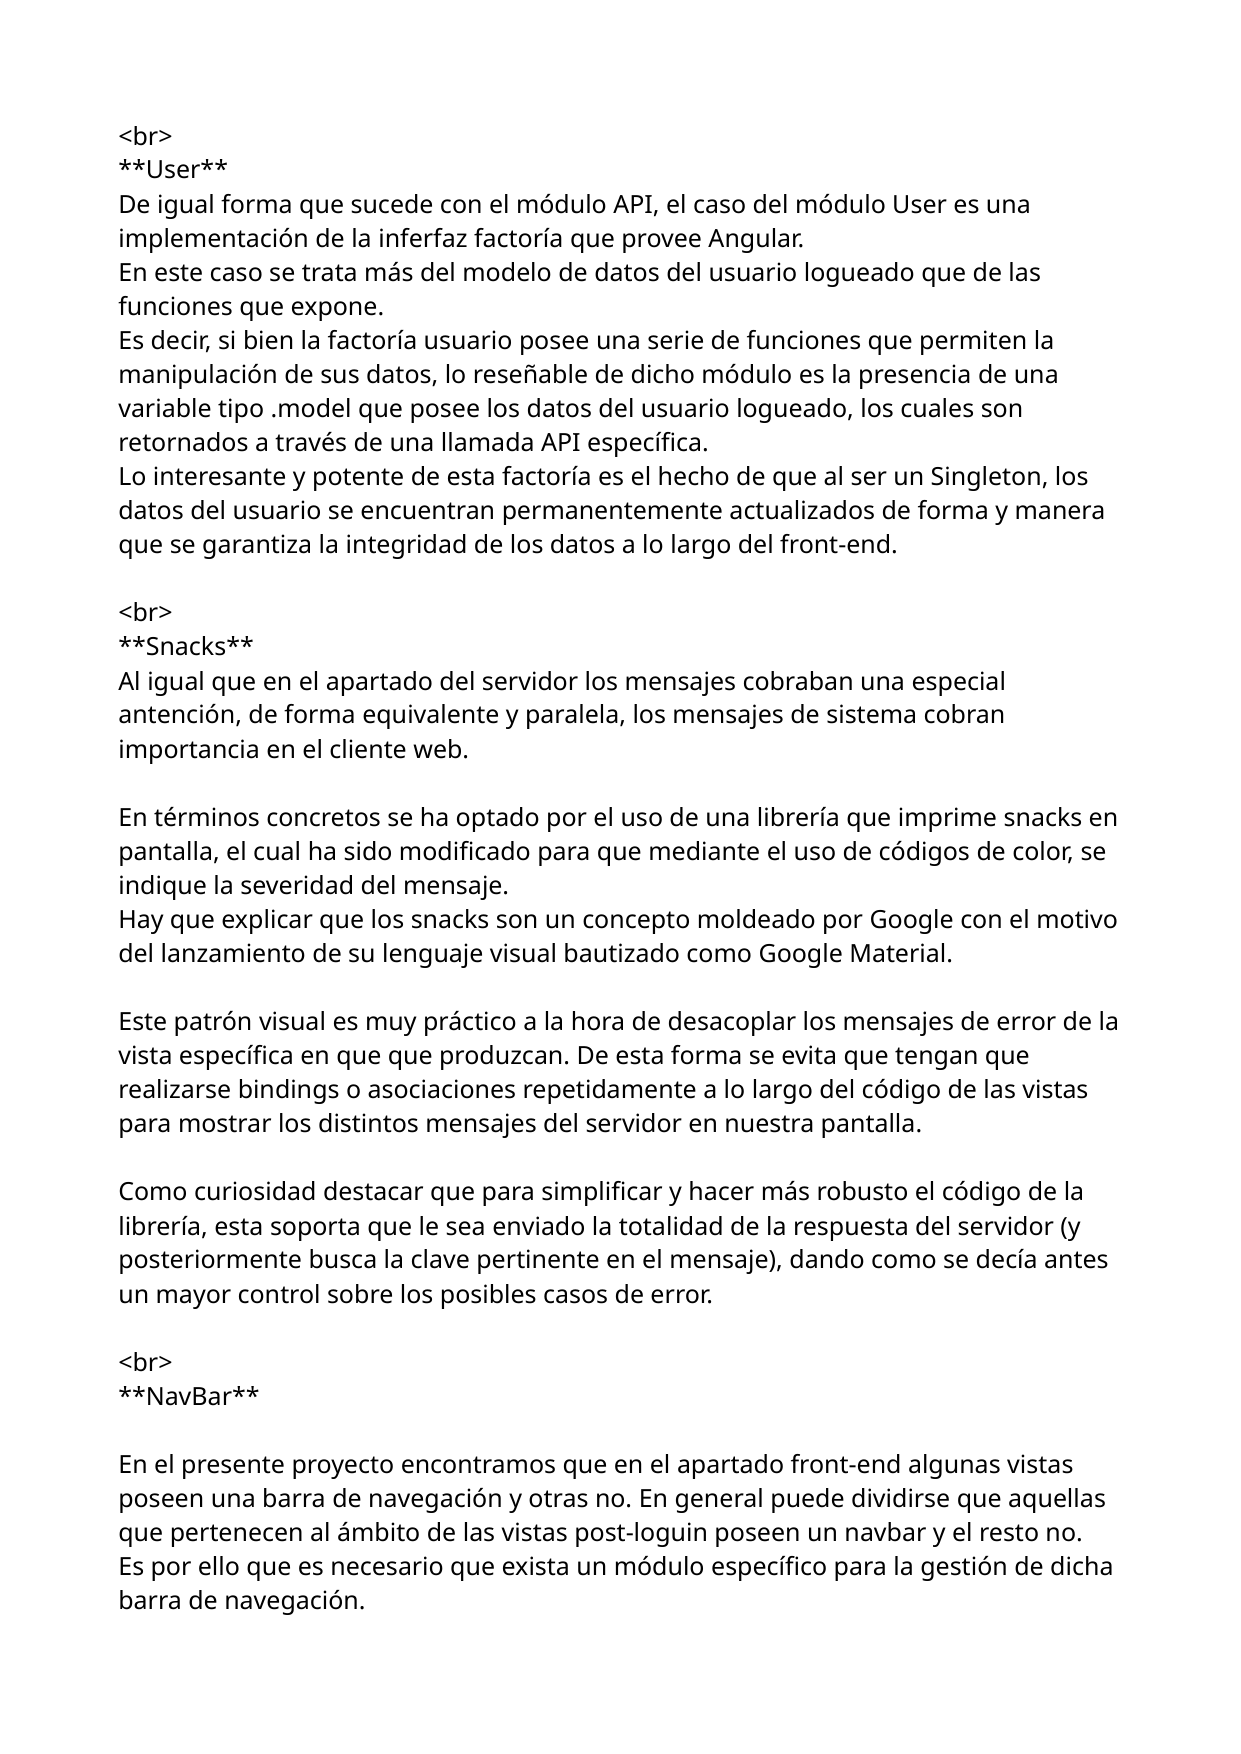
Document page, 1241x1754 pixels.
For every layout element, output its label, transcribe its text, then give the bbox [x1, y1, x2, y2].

text <br> [118, 118, 1122, 152]
text De igual forma que sucede con el módulo API, el caso del módulo User es una implementación de la inferfaz factoría que provee Angular. [118, 186, 1122, 254]
text En este caso se trata más del modelo de datos del usuario logueado que de las funciones que expone. [118, 254, 1122, 322]
text **User** [118, 152, 1122, 186]
text <br> [118, 595, 1122, 629]
text **NavBar** [118, 1378, 1122, 1412]
text **Snacks** [118, 629, 1122, 663]
text Como curiosidad destacar que para simplificar y hacer más robusto el código de la librería, esta soporta que le sea enviado la totalidad de la respuesta del servidor (y posteriormente busca la clave pertinente en el mensaje), dando como se decía antes un mayor control sobre los posibles casos de error. [118, 1174, 1122, 1310]
text Al igual que en el apartado del servidor los mensajes cobraban una especial antención, de forma equivalente y paralela, los mensajes de sistema cobran importancia en el cliente web. [118, 663, 1122, 765]
text En términos concretos se ha optado por el uso de una librería que imprime snacks en pantalla, el cual ha sido modificado para que mediante el uso de códigos de color, se indique la severidad del mensaje. [118, 799, 1122, 902]
text Es decir, si bien la factoría usuario posee una serie de funciones que permiten la manipulación de sus datos, lo reseñable de dicho módulo es la presencia de una variable tipo .model que posee los datos del usuario logueado, los cuales son retornados a través de una llamada API específica. [118, 322, 1122, 459]
text Lo interesante y potente de esta factoría es el hecho de que al ser un Singleton, los datos del usuario se encuentran permanentemente actualizados de forma y manera que se garantiza la integridad de los datos a lo largo del front-end. [118, 459, 1122, 561]
text <br> [118, 1344, 1122, 1378]
text Hay que explicar que los snacks son un concepto moldeado por Google con el motivo del lanzamiento de su lenguaje visual bautizado como Google Material. [118, 902, 1122, 970]
text Este patrón visual es muy práctico a la hora de desacoplar los mensajes de error de la vista específica en que que produzcan. De esta forma se evita que tengan que realizarse bindings o asociaciones repetidamente a lo largo del código de las vistas para mostrar los distintos mensajes del servidor en nuestra pantalla. [118, 1004, 1122, 1140]
text En el presente proyecto encontramos que en el apartado front-end algunas vistas poseen una barra de navegación y otras no. En general puede dividirse que aquellas que pertenecen al ámbito de las vistas post-loguin poseen un navbar y el resto no. [118, 1447, 1122, 1549]
text Es por ello que es necesario que exista un módulo específico para la gestión de dicha barra de navegación. [118, 1549, 1122, 1617]
